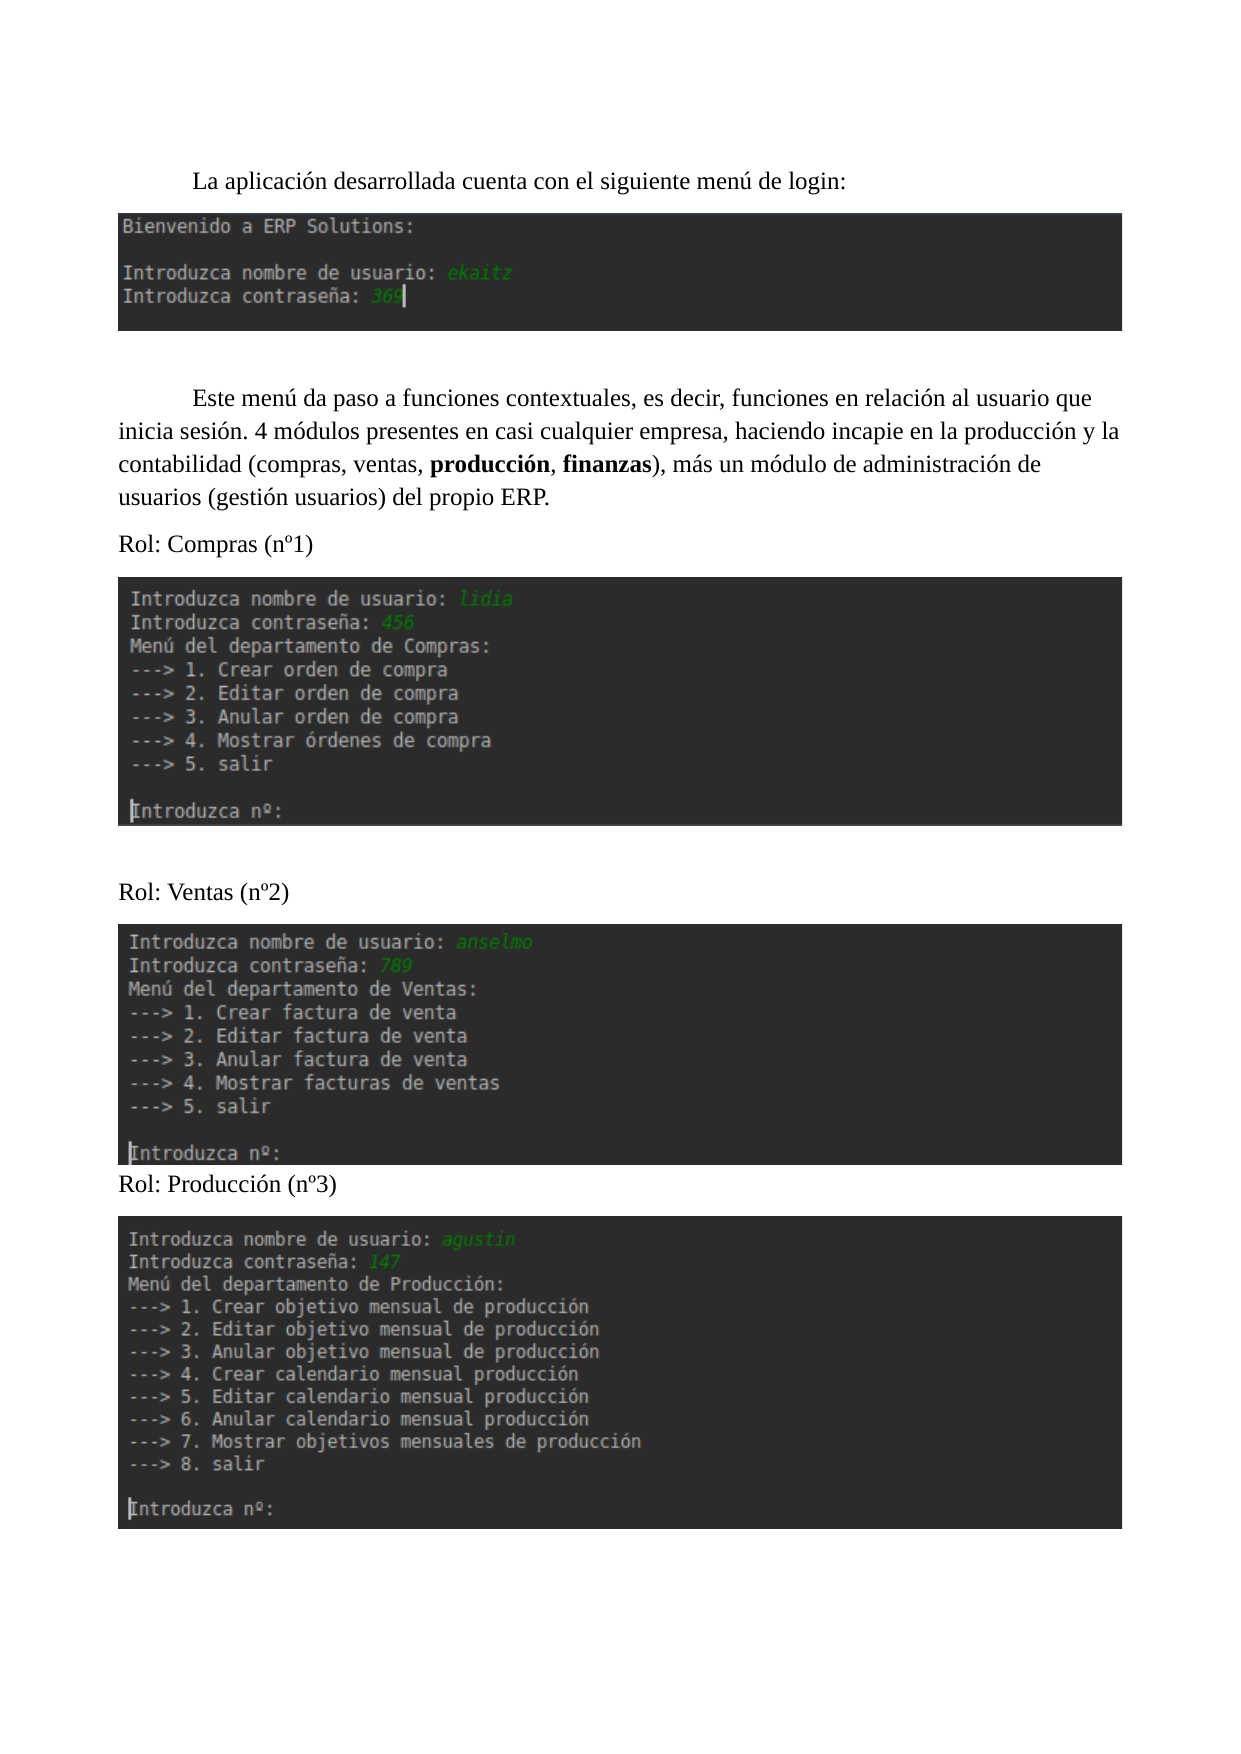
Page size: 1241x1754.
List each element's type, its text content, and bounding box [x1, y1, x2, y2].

text Rol: Producción (nº3) [118, 1165, 1122, 1198]
picture [118, 577, 1123, 826]
text Rol: Compras (nº1) [118, 529, 1122, 558]
text Este menú da paso a funciones contextuales, es decir, funciones en relación al usuario que inicia sesión. 4 módulos presentes en casi cualquier empresa, haciendo incapie en la producción y la contabilidad (compras, ventas, producción, finanzas), más un módulo de administración de usuarios (gestión usuarios) del propio ERP. [118, 383, 1122, 511]
text La aplicación desarrollada cuenta con el siguiente menú de login: [118, 166, 1122, 194]
picture [118, 924, 1123, 1165]
picture [118, 1216, 1123, 1529]
text Rol: Ventas (nº2) [118, 877, 1122, 906]
picture [118, 213, 1123, 331]
